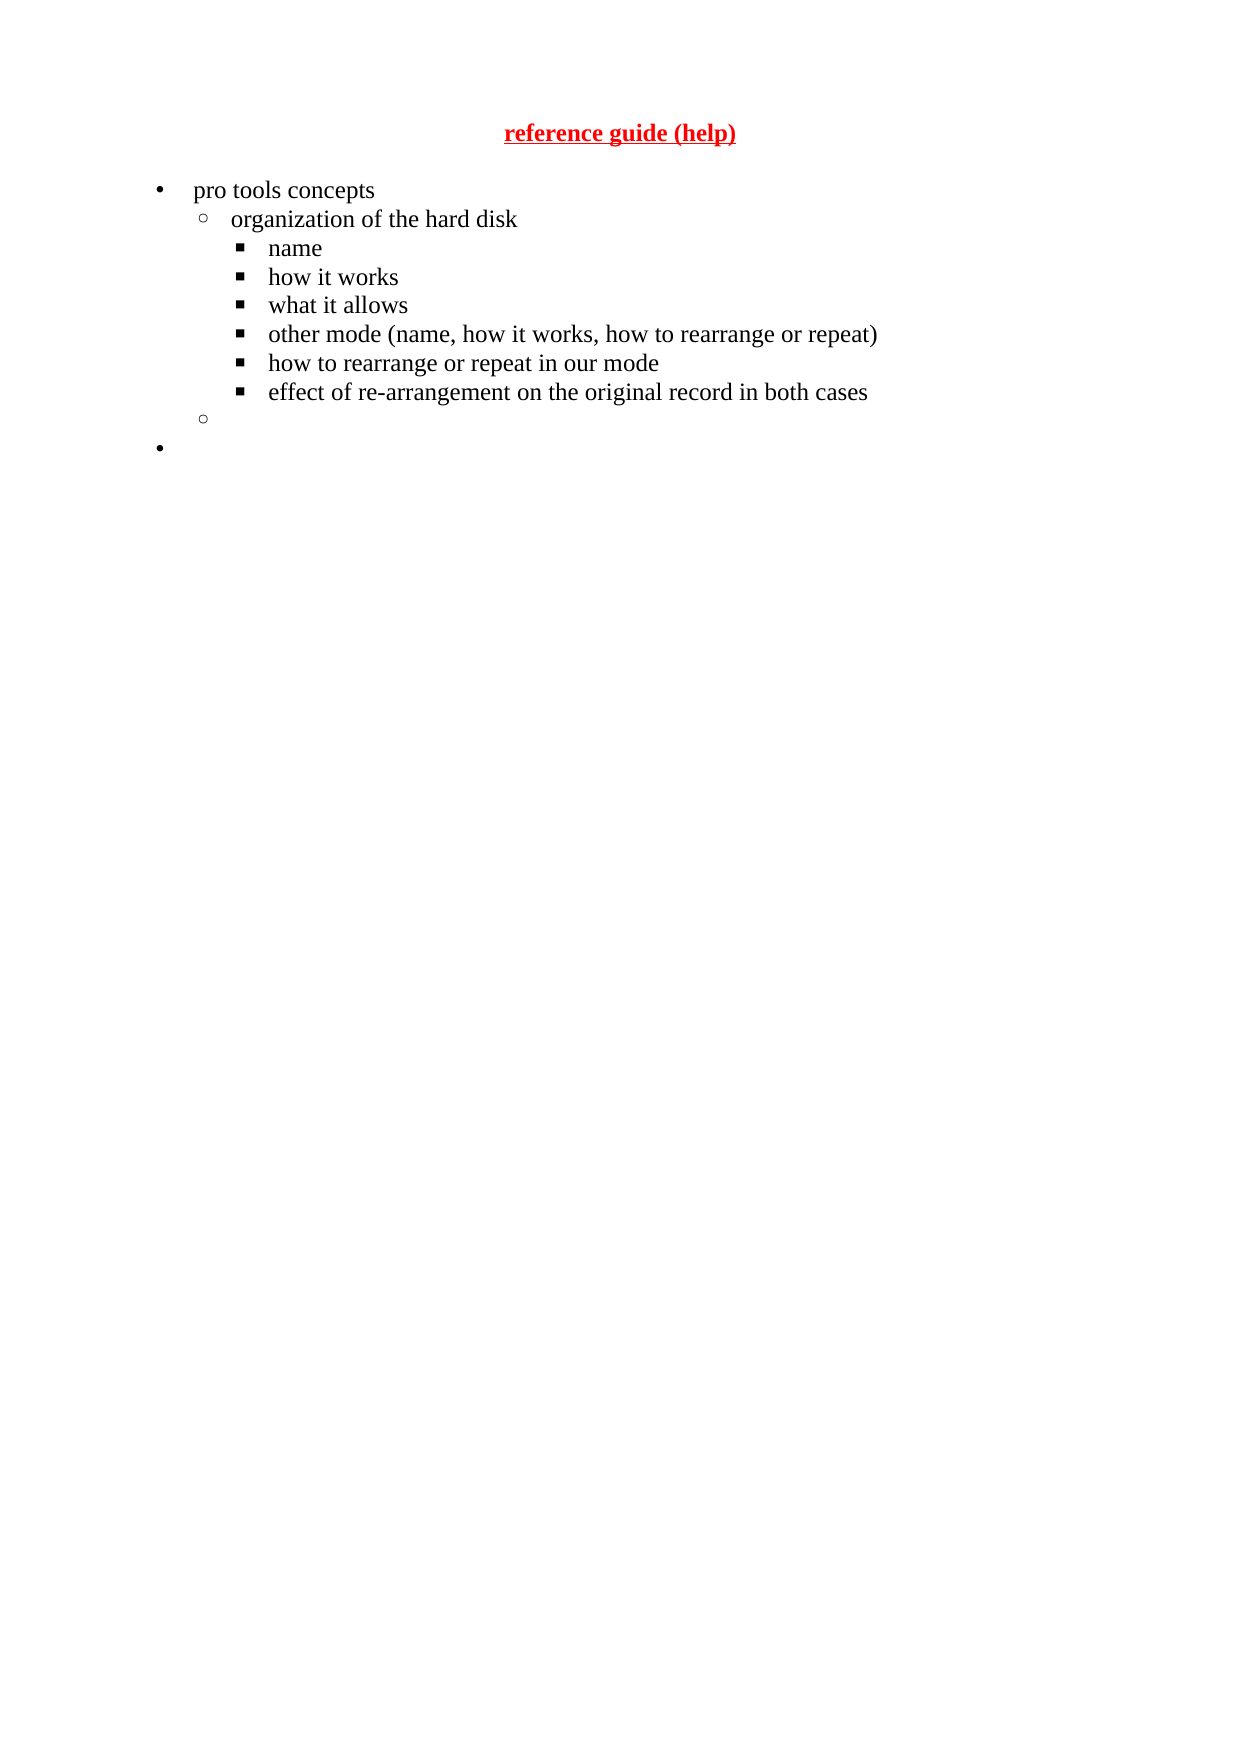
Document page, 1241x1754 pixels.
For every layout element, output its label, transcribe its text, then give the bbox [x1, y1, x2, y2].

list other mode (name, how it works, how to rearrange or repeat) [231, 319, 1122, 348]
list pro tools concepts [156, 176, 1122, 204]
list name [231, 233, 1122, 262]
list what it allows [231, 291, 1122, 319]
text reference guide (help) [118, 118, 1122, 147]
list how to rearrange or repeat in our mode [231, 348, 1122, 377]
list effect of re-arrangement on the original record in both cases [231, 377, 1122, 406]
list organization of the hard disk [193, 204, 1122, 233]
list how it works [231, 262, 1122, 291]
